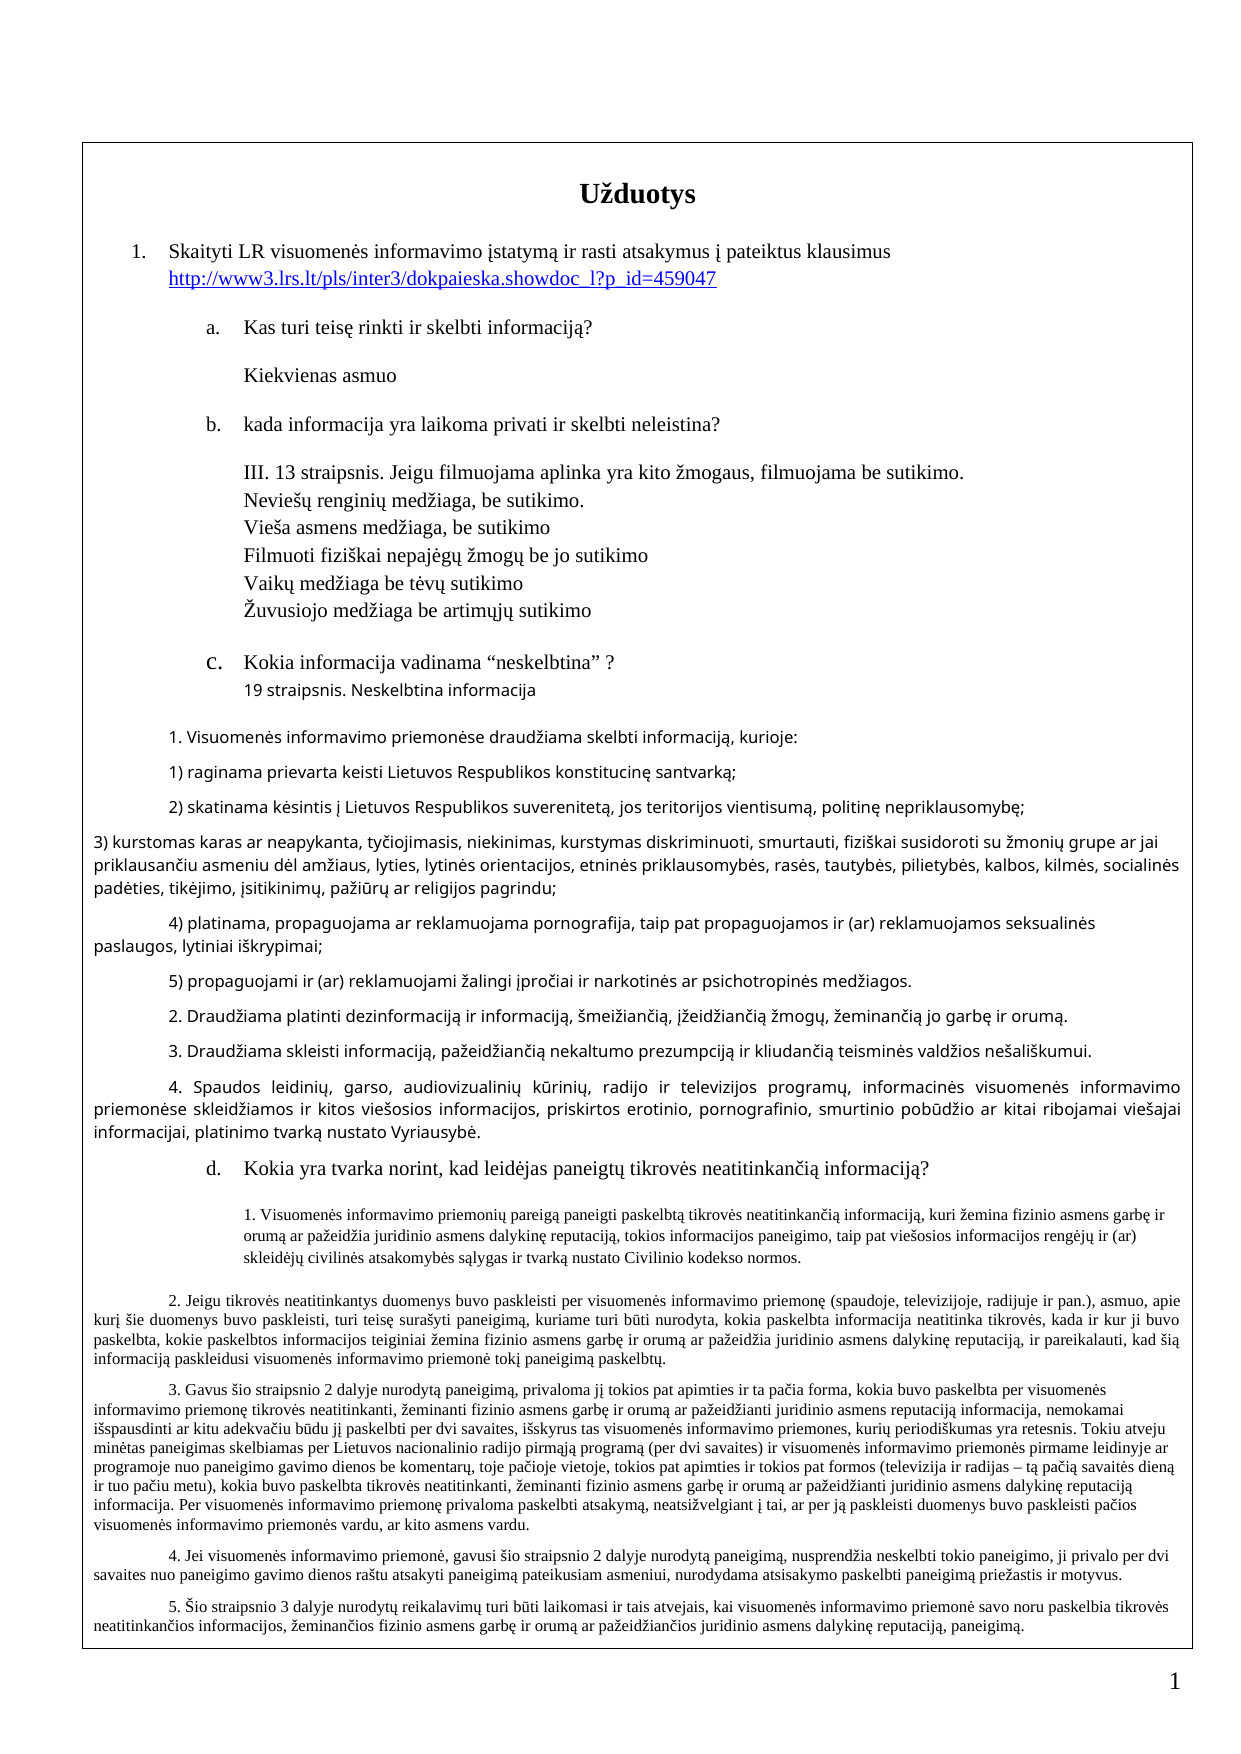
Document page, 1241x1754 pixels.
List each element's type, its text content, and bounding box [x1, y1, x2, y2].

table_header Užduotys Skaityti LR visuomenės informavimo įstatymą ir rasti atsakymus į pateiktus klausimus http://www3.lrs.lt/pls/inter3/dokpaieska.showdoc_l?p_id=459047 Kas turi teisę rinkti ir skelbti informaciją? Kiekvienas asmuo kada informacija yra laikoma privati ir skelbti neleistina? III. 13 straipsnis. Jeigu filmuojama aplinka yra kito žmogaus, filmuojama be sutikimo. Neviešų renginių medžiaga, be sutikimo. Vieša asmens medžiaga, be sutikimo Filmuoti fiziškai nepajėgų žmogų be jo sutikimo Vaikų medžiaga be tėvų sutikimo Žuvusiojo medžiaga be artimųjų sutikimo Kokia informacija vadinama “neskelbtina” ? 19 straipsnis. Neskelbtina informacija 1. Visuomenės informavimo priemonėse draudžiama skelbti informaciją, kurioje: 1) raginama prievarta keisti Lietuvos Respublikos konstitucinę santvarką; 2) skatinama kėsintis į Lietuvos Respublikos suverenitetą, jos teritorijos vientisumą, politinę nepriklausomybę; 3) kurstomas karas ar neapykanta, tyčiojimasis, niekinimas, kurstymas diskriminuoti, smurtauti, fiziškai susidoroti su žmonių grupe ar jai priklausančiu asmeniu dėl amžiaus, lyties, lytinės orientacijos, etninės priklausomybės, rasės, tautybės, pilietybės, kalbos, kilmės, socialinės padėties, tikėjimo, įsitikinimų, pažiūrų ar religijos pagrindu; 4) platinama, propaguojama ar reklamuojama pornografija, taip pat propaguojamos ir (ar) reklamuojamos seksualinės paslaugos, lytiniai iškrypimai; 5) propaguojami ir (ar) reklamuojami žalingi įpročiai ir narkotinės ar psichotropinės medžiagos. 2. Draudžiama platinti dezinformaciją ir informaciją, šmeižiančią, įžeidžiančią žmogų, žeminančią jo garbę ir orumą. 3. Draudžiama skleisti informaciją, pažeidžiančią nekaltumo prezumpciją ir kliudančią teisminės valdžios nešališkumui. 4. Spaudos leidinių, garso, audiovizualinių kūrinių, radijo ir televizijos programų, informacinės visuomenės informavimo priemonėse skleidžiamos ir kitos viešosios informacijos, priskirtos erotinio, pornografinio, smurtinio pobūdžio ar kitai ribojamai viešajai informacijai, platinimo tvarką nustato Vyriausybė. Kokia yra tvarka norint, kad leidėjas paneigtų tikrovės neatitinkančią informaciją? 1. Visuomenės informavimo priemonių pareigą paneigti paskelbtą tikrovės neatitinkančią informaciją, kuri žemina fizinio asmens garbę ir orumą ar pažeidžia juridinio asmens dalykinę reputaciją, tokios informacijos paneigimo, taip pat viešosios informacijos rengėjų ir (ar) skleidėjų civilinės atsakomybės sąlygas ir tvarką nustato Civilinio kodekso normos. 2. Jeigu tikrovės neatitinkantys duomenys buvo paskleisti per visuomenės informavimo priemonę (spaudoje, televizijoje, radijuje ir pan.), asmuo, apie kurį šie duomenys buvo paskleisti, turi teisę surašyti paneigimą, kuriame turi būti nurodyta, kokia paskelbta informacija neatitinka tikrovės, kada ir kur ji buvo paskelbta, kokie paskelbtos informacijos teiginiai žemina fizinio asmens garbę ir orumą ar pažeidžia juridinio asmens dalykinę reputaciją, ir pareikalauti, kad šią informaciją paskleidusi visuomenės informavimo priemonė tokį paneigimą paskelbtų. 3. Gavus šio straipsnio 2 dalyje nurodytą paneigimą, privaloma jį tokios pat apimties ir ta pačia forma, kokia buvo paskelbta per visuomenės informavimo priemonę tikrovės neatitinkanti, žeminanti fizinio asmens garbę ir orumą ar pažeidžianti juridinio asmens reputaciją informacija, nemokamai išspausdinti ar kitu adekvačiu būdu jį paskelbti per dvi savaites, išskyrus tas visuomenės informavimo priemones, kurių periodiškumas yra retesnis. Tokiu atveju minėtas paneigimas skelbiamas per Lietuvos nacionalinio radijo pirmąją programą (per dvi savaites) ir visuomenės informavimo priemonės pirmame leidinyje ar programoje nuo paneigimo gavimo dienos be komentarų, toje pačioje vietoje, tokios pat apimties ir tokios pat formos (televizija ir radijas – tą pačią savaitės dieną ir tuo pačiu metu), kokia buvo paskelbta tikrovės neatitinkanti, žeminanti fizinio asmens garbę ir orumą ar pažeidžianti juridinio asmens dalykinę reputaciją informacija. Per visuomenės informavimo priemonę privaloma paskelbti atsakymą, neatsižvelgiant į tai, ar per ją paskleisti duomenys buvo paskleisti pačios visuomenės informavimo priemonės vardu, ar kito asmens vardu. 4. Jei visuomenės informavimo priemonė, gavusi šio straipsnio 2 dalyje nurodytą paneigimą, nusprendžia neskelbti tokio paneigimo, ji privalo per dvi savaites nuo paneigimo gavimo dienos raštu atsakyti paneigimą pateikusiam asmeniui, nurodydama atsisakymo paskelbti paneigimą priežastis ir motyvus. 5. Šio straipsnio 3 dalyje nurodytų reikalavimų turi būti laikomasi ir tais atvejais, kai visuomenės informavimo priemonė savo noru paskelbia tikrovės neatitinkančios informacijos, žeminančios fizinio asmens garbę ir orumą ar pažeidžiančios juridinio asmens dalykinę reputaciją, paneigimą. [83, 143, 1192, 1648]
